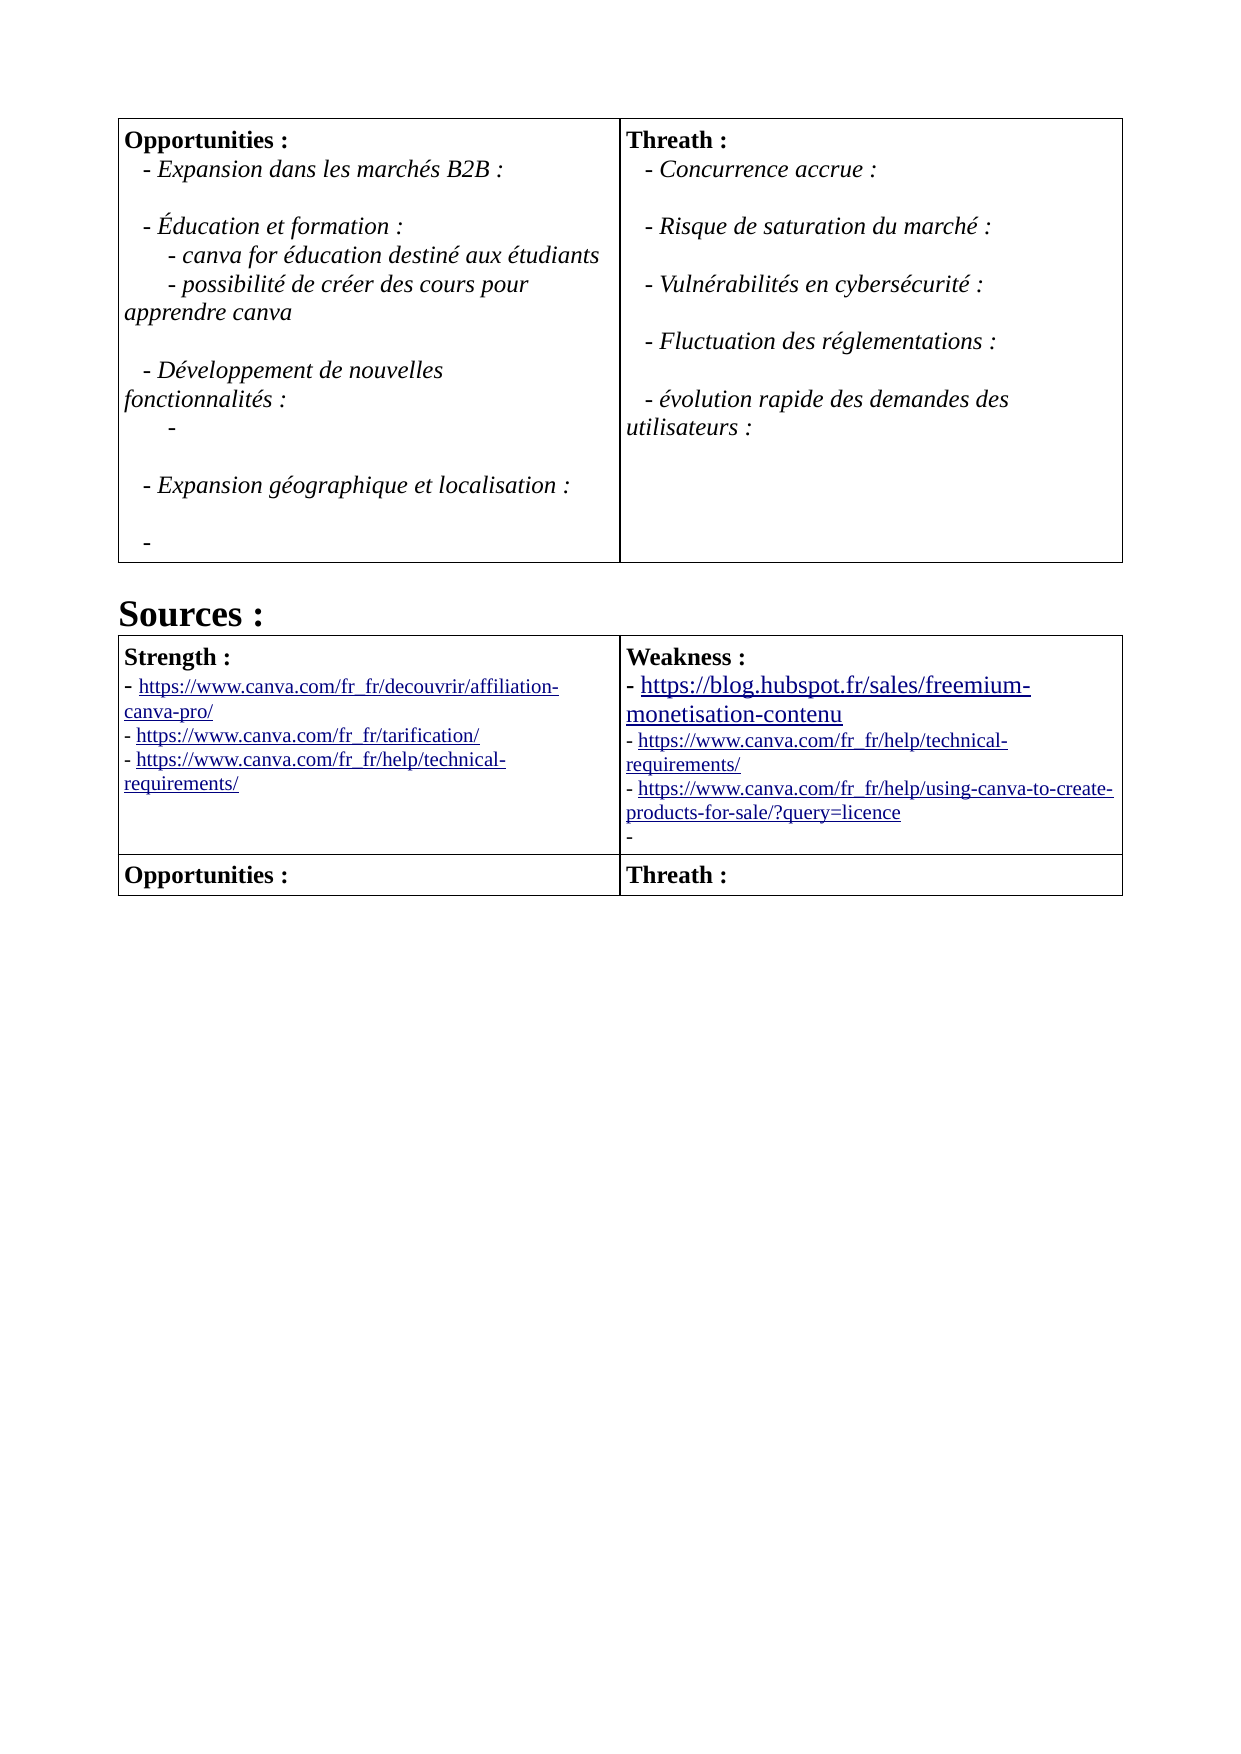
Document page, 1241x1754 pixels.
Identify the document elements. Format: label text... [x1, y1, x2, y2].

table_cell Opportunities : [119, 855, 619, 895]
table_cell Threath : [621, 855, 1122, 895]
text Sources : [118, 592, 1122, 635]
table_cell Opportunities : - Expansion dans les marchés B2B : - Éducation et formation : - canva for éducation destiné aux étudiants - possibilité de créer des cours pour apprendre canva - Développement de nouvelles fonctionnalités : - - Expansion géographique et localisation : - [119, 119, 619, 562]
table_cell Threath : - Concurrence accrue : - Risque de saturation du marché : - Vulnérabilités en cybersécurité : - Fluctuation des réglementations : - évolution rapide des demandes des utilisateurs : [621, 119, 1122, 562]
table_header Strength : - https://www.canva.com/fr_fr/decouvrir/affiliation-canva-pro/ - https://www.canva.com/fr_fr/tarification/ - https://www.canva.com/fr_fr/help/technical-requirements/ [119, 636, 619, 854]
table_header Weakness : - https://blog.hubspot.fr/sales/freemium-monetisation-contenu - https://www.canva.com/fr_fr/help/technical-requirements/ - https://www.canva.com/fr_fr/help/using-canva-to-create-products-for-sale/?query=licence - [621, 636, 1122, 854]
